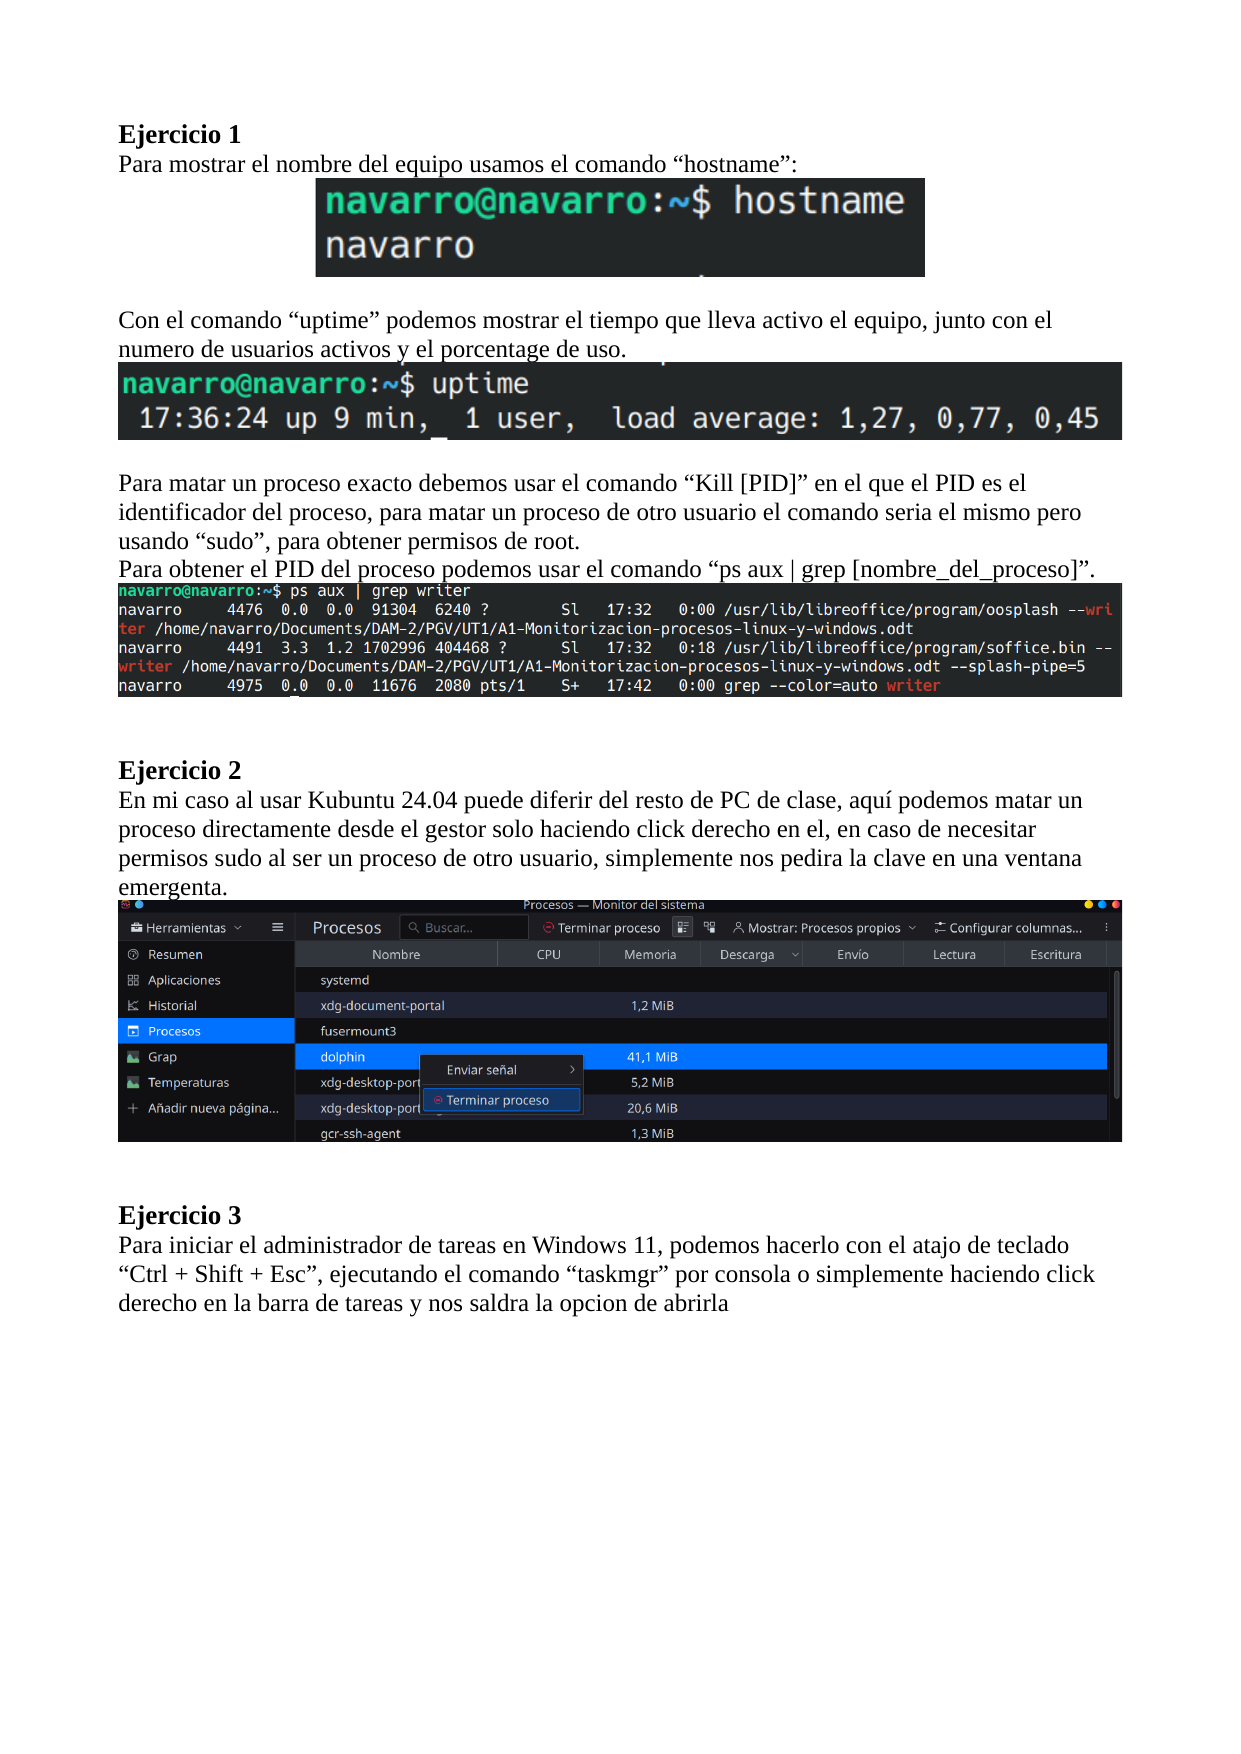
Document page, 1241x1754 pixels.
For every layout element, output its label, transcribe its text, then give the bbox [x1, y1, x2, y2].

text Para iniciar el administrador de tareas en Windows 11, podemos hacerlo con el atajo de teclado “Ctrl + Shift + Esc”, ejecutando el comando “taskmgr” por consola o simplemente haciendo click derecho en la barra de tareas y nos saldra la opcion de abrirla [118, 1230, 1122, 1317]
text Para matar un proceso exacto debemos usar el comando “Kill [PID]” en el que el PID es el identificador del proceso, para matar un proceso de otro usuario el comando seria el mismo pero usando “sudo”, para obtener permisos de root. [118, 468, 1122, 554]
text Con el comando “uptime” podemos mostrar el tiempo que lleva activo el equipo, junto con el numero de usuarios activos y el porcentage de uso. [118, 305, 1122, 362]
text Ejercicio 3 [118, 1199, 1122, 1230]
picture [315, 178, 925, 277]
text Para mostrar el nombre del equipo usamos el comando “hostname”: [118, 149, 1122, 178]
picture [118, 362, 1123, 440]
picture [118, 583, 1123, 697]
text Ejercicio 1 [118, 118, 1122, 149]
text En mi caso al usar Kubuntu 24.04 puede diferir del resto de PC de clase, aquí podemos matar un proceso directamente desde el gestor solo haciendo click derecho en el, en caso de necesitar permisos sudo al ser un proceso de otro usuario, simplemente nos pedira la clave en una ventana emergenta. [118, 786, 1122, 900]
picture [118, 900, 1123, 1142]
text Ejercicio 2 [118, 754, 1122, 786]
text Para obtener el PID del proceso podemos usar el comando “ps aux | grep [nombre_del_proceso]”. [118, 554, 1122, 583]
